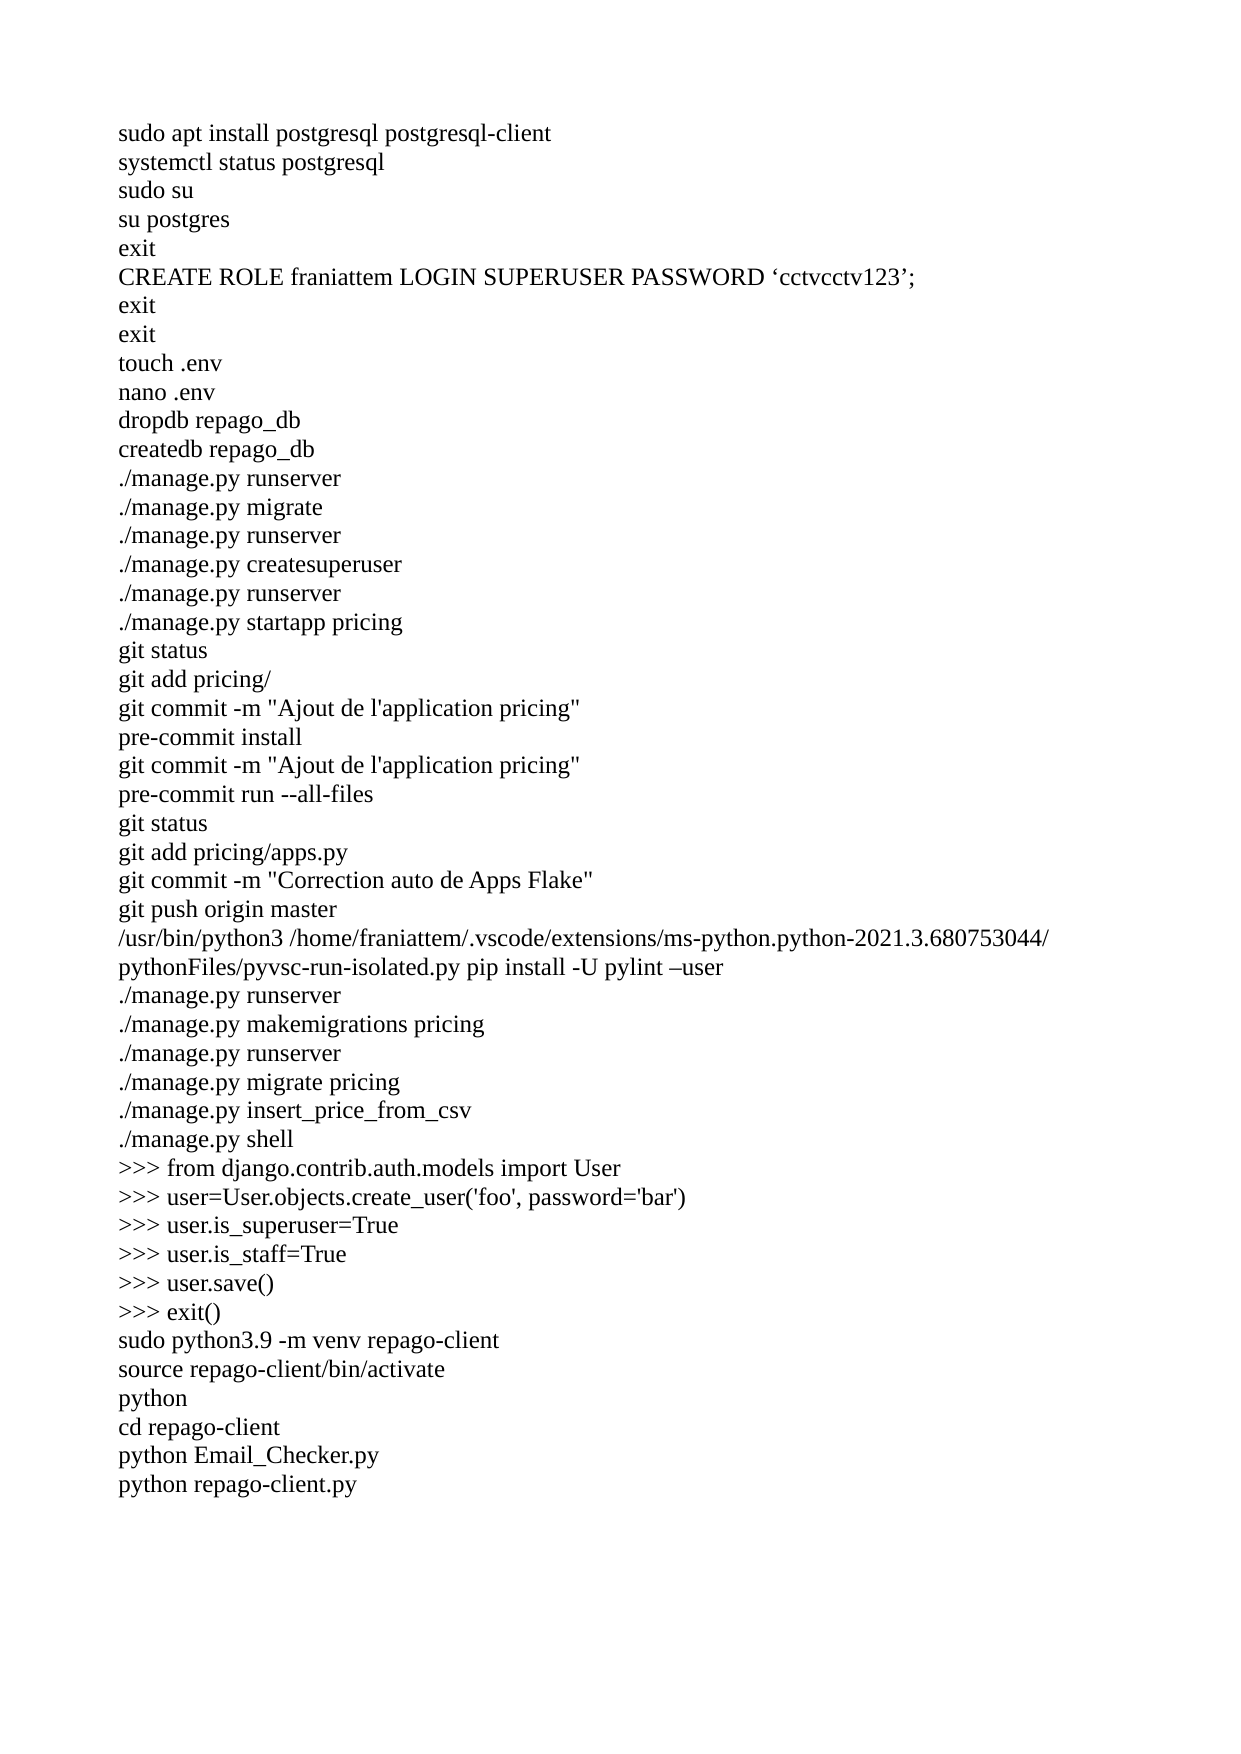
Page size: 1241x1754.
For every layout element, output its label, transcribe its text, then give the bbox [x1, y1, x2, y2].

text >>> user.is_staff=True [118, 1239, 1122, 1268]
text ./manage.py runserver [118, 1038, 1122, 1067]
text dropdb repago_db [118, 406, 1122, 434]
text sudo apt install postgresql postgresql-client [118, 118, 1122, 147]
text sudo su [118, 176, 1122, 204]
text git status [118, 636, 1122, 664]
text git commit -m "Correction auto de Apps Flake" [118, 866, 1122, 894]
text ./manage.py migrate [118, 492, 1122, 521]
text >>> exit() [118, 1297, 1122, 1326]
text >>> user.save() [118, 1268, 1122, 1297]
text ./manage.py runserver [118, 578, 1122, 607]
text createdb repago_db [118, 434, 1122, 463]
text >>> user=User.objects.create_user('foo', password='bar') [118, 1182, 1122, 1211]
text pre-commit install [118, 722, 1122, 751]
text /usr/bin/python3 /home/franiattem/.vscode/extensions/ms-python.python-2021.3.680753044/pythonFiles/pyvsc-run-isolated.py pip install -U pylint –user [118, 923, 1122, 981]
text ./manage.py runserver [118, 463, 1122, 492]
text ./manage.py createsuperuser [118, 549, 1122, 578]
text git add pricing/apps.py [118, 837, 1122, 866]
text touch .env [118, 348, 1122, 377]
text ./manage.py startapp pricing [118, 607, 1122, 636]
text exit [118, 291, 1122, 319]
text ./manage.py shell [118, 1124, 1122, 1153]
text nano .env [118, 377, 1122, 406]
text git commit -m "Ajout de l'application pricing" [118, 693, 1122, 722]
text exit [118, 319, 1122, 348]
text CREATE ROLE franiattem LOGIN SUPERUSER PASSWORD ‘cctvcctv123’; [118, 262, 1122, 291]
text python repago-client.py [118, 1469, 1122, 1498]
text git commit -m "Ajout de l'application pricing" [118, 751, 1122, 779]
text cd repago-client [118, 1412, 1122, 1441]
text python [118, 1383, 1122, 1412]
text ./manage.py runserver [118, 981, 1122, 1009]
text >>> from django.contrib.auth.models import User [118, 1153, 1122, 1182]
text exit [118, 233, 1122, 262]
text git push origin master [118, 894, 1122, 923]
text ./manage.py insert_price_from_csv [118, 1096, 1122, 1124]
text systemctl status postgresql [118, 147, 1122, 176]
text ./manage.py runserver [118, 521, 1122, 549]
text >>> user.is_superuser=True [118, 1211, 1122, 1239]
text ./manage.py makemigrations pricing [118, 1009, 1122, 1038]
text su postgres [118, 204, 1122, 233]
text python Email_Checker.py [118, 1441, 1122, 1469]
text git add pricing/ [118, 664, 1122, 693]
text sudo python3.9 -m venv repago-client [118, 1326, 1122, 1354]
text source repago-client/bin/activate [118, 1354, 1122, 1383]
text ./manage.py migrate pricing [118, 1067, 1122, 1096]
text git status [118, 808, 1122, 837]
text pre-commit run --all-files [118, 779, 1122, 808]
